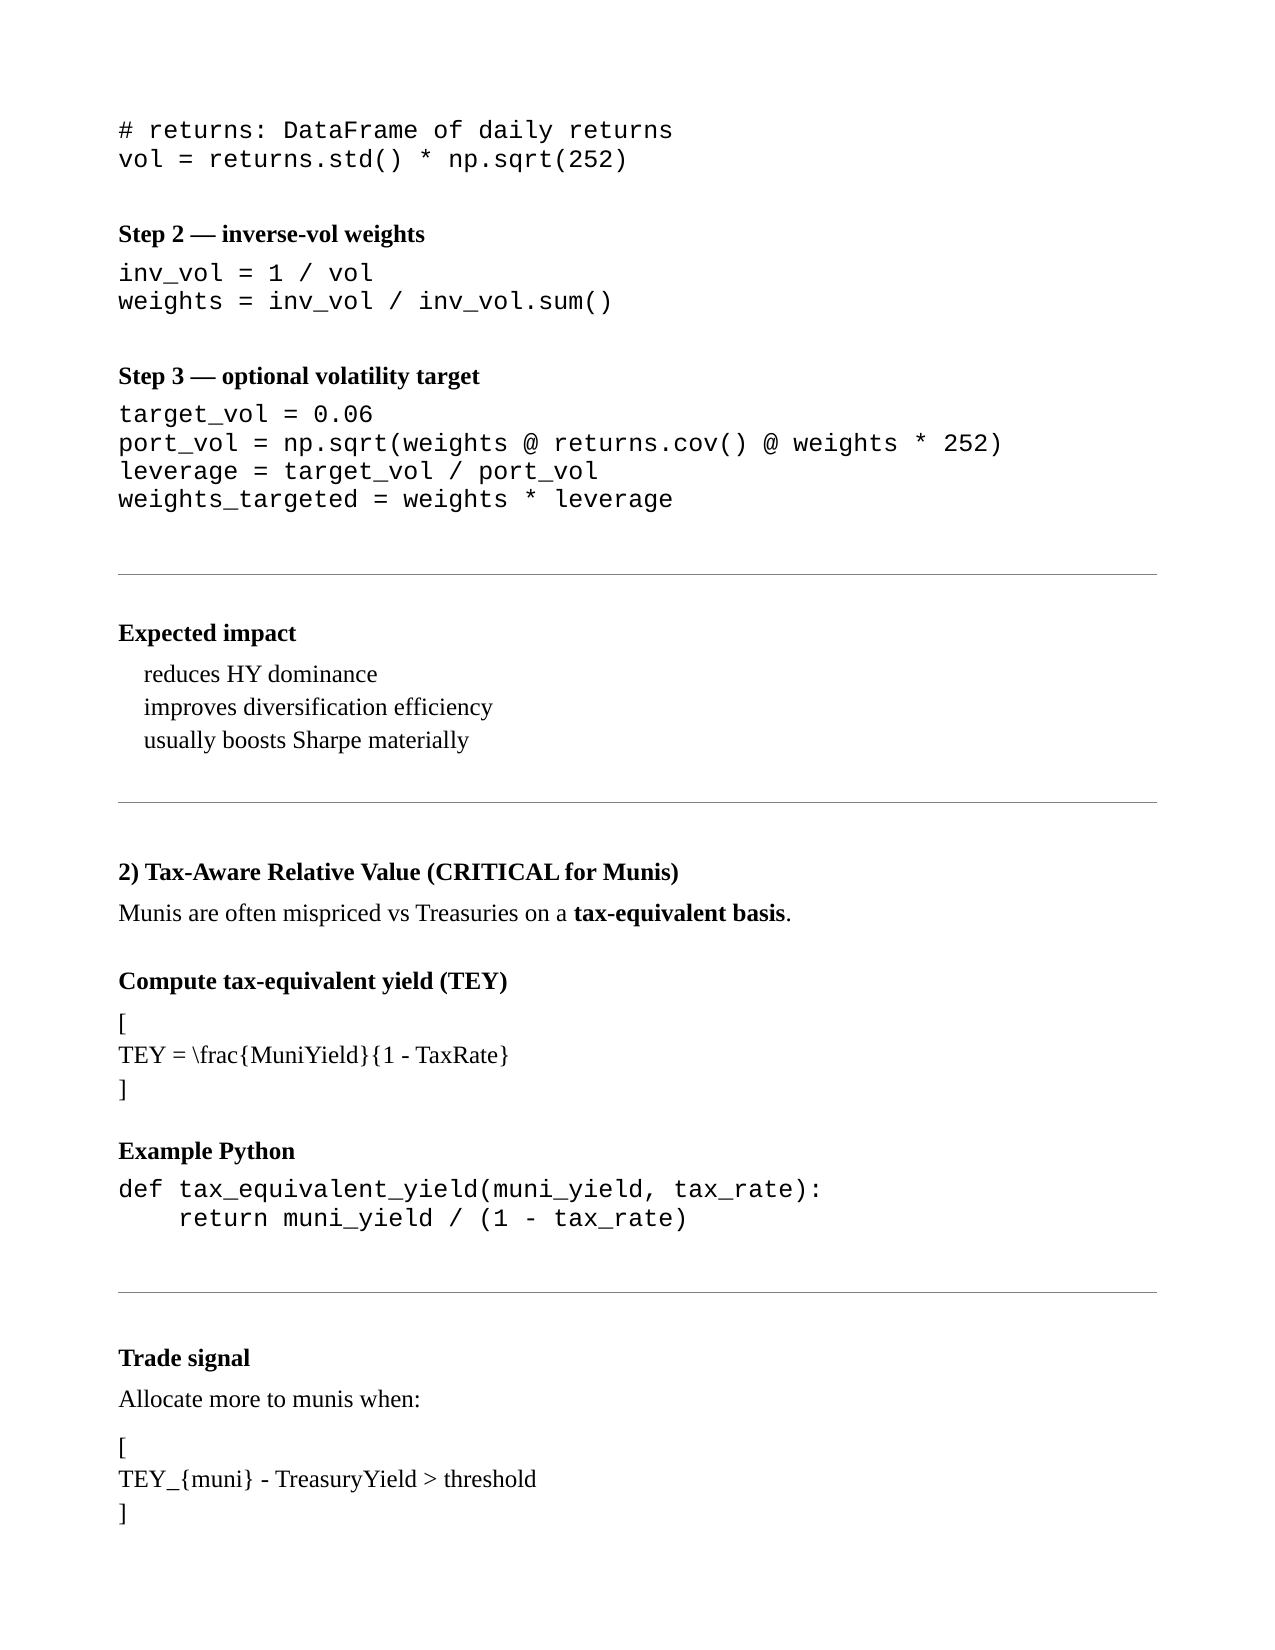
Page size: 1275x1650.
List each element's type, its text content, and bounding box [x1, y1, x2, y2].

text Allocate more to munis when: [118, 1384, 1157, 1413]
text vol = returns.std() * np.sqrt(252) [118, 146, 1157, 175]
subtitle Expected impact [118, 618, 1157, 647]
text return muni_yield / (1 - tax_rate) [118, 1205, 1157, 1234]
text def tax_equivalent_yield(muni_yield, tax_rate): [118, 1177, 1157, 1205]
text weights = inv_vol / inv_vol.sum() [118, 288, 1157, 317]
text weights_targeted = weights * leverage [118, 487, 1157, 515]
text inv_vol = 1 / vol [118, 260, 1157, 288]
subtitle Compute tax-equivalent yield (TEY) [118, 966, 1157, 995]
subtitle 2) Tax-Aware Relative Value (CRITICAL for Munis) [118, 857, 1157, 885]
text ✅ reduces HY dominance ✅ improves diversification efficiency ✅ usually boosts Sharpe materially [118, 659, 1157, 754]
text [ TEY = \frac{MuniYield}{1 - TaxRate} ] [118, 1008, 1157, 1102]
text [ TEY_{muni} - TreasuryYield > threshold ] [118, 1432, 1157, 1526]
text Munis are often mispriced vs Treasuries on a tax-equivalent basis. [118, 898, 1157, 927]
subtitle Trade signal [118, 1343, 1157, 1371]
text target_vol = 0.06 [118, 402, 1157, 430]
subtitle Example Python [118, 1136, 1157, 1164]
subtitle Step 3 — optional volatility target [118, 361, 1157, 389]
text # returns: DataFrame of daily returns [118, 118, 1157, 146]
text port_vol = np.sqrt(weights @ returns.cov() @ weights * 252) [118, 430, 1157, 459]
subtitle Step 2 — inverse-vol weights [118, 219, 1157, 248]
text leverage = target_vol / port_vol [118, 459, 1157, 487]
